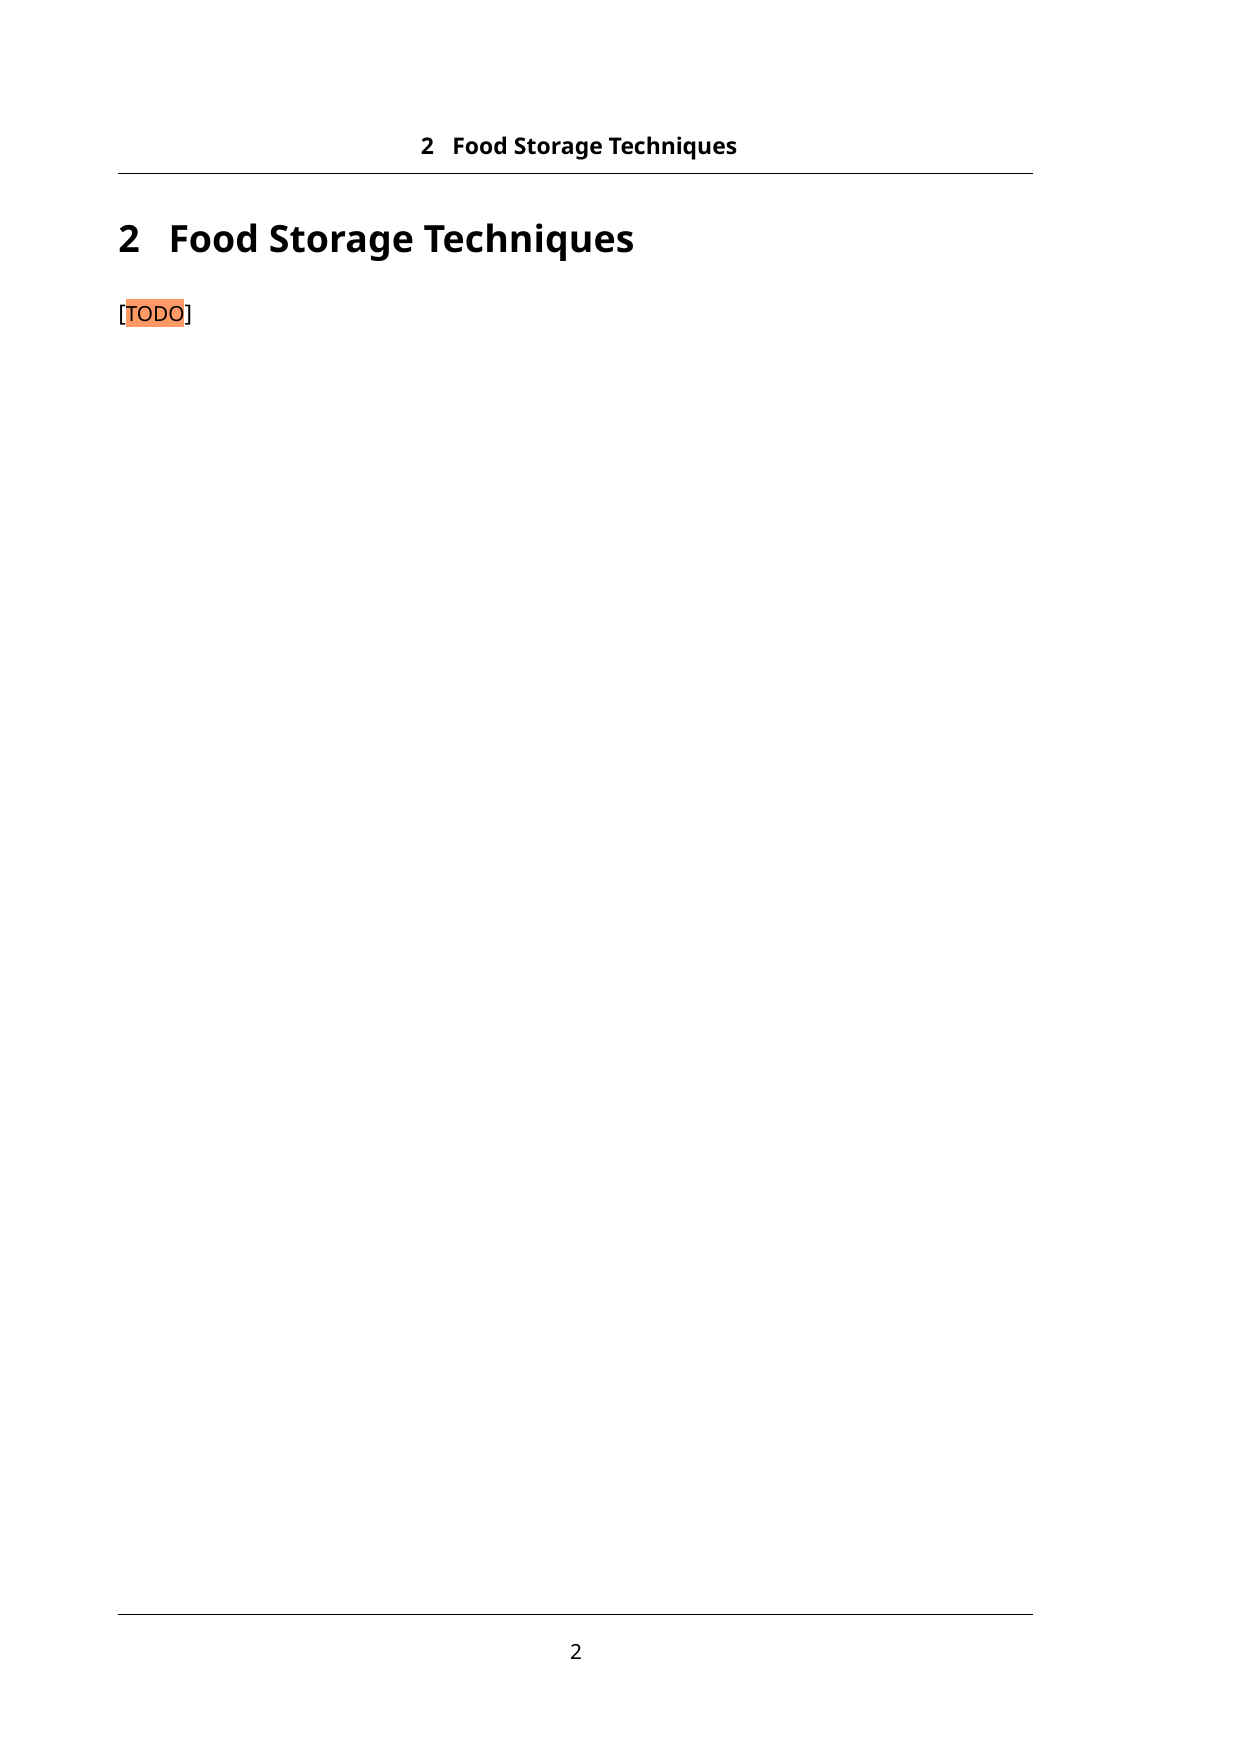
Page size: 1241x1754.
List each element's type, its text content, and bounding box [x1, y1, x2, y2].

text [TODO] [118, 297, 1033, 328]
subtitle Food Storage Techniques [118, 212, 1033, 263]
